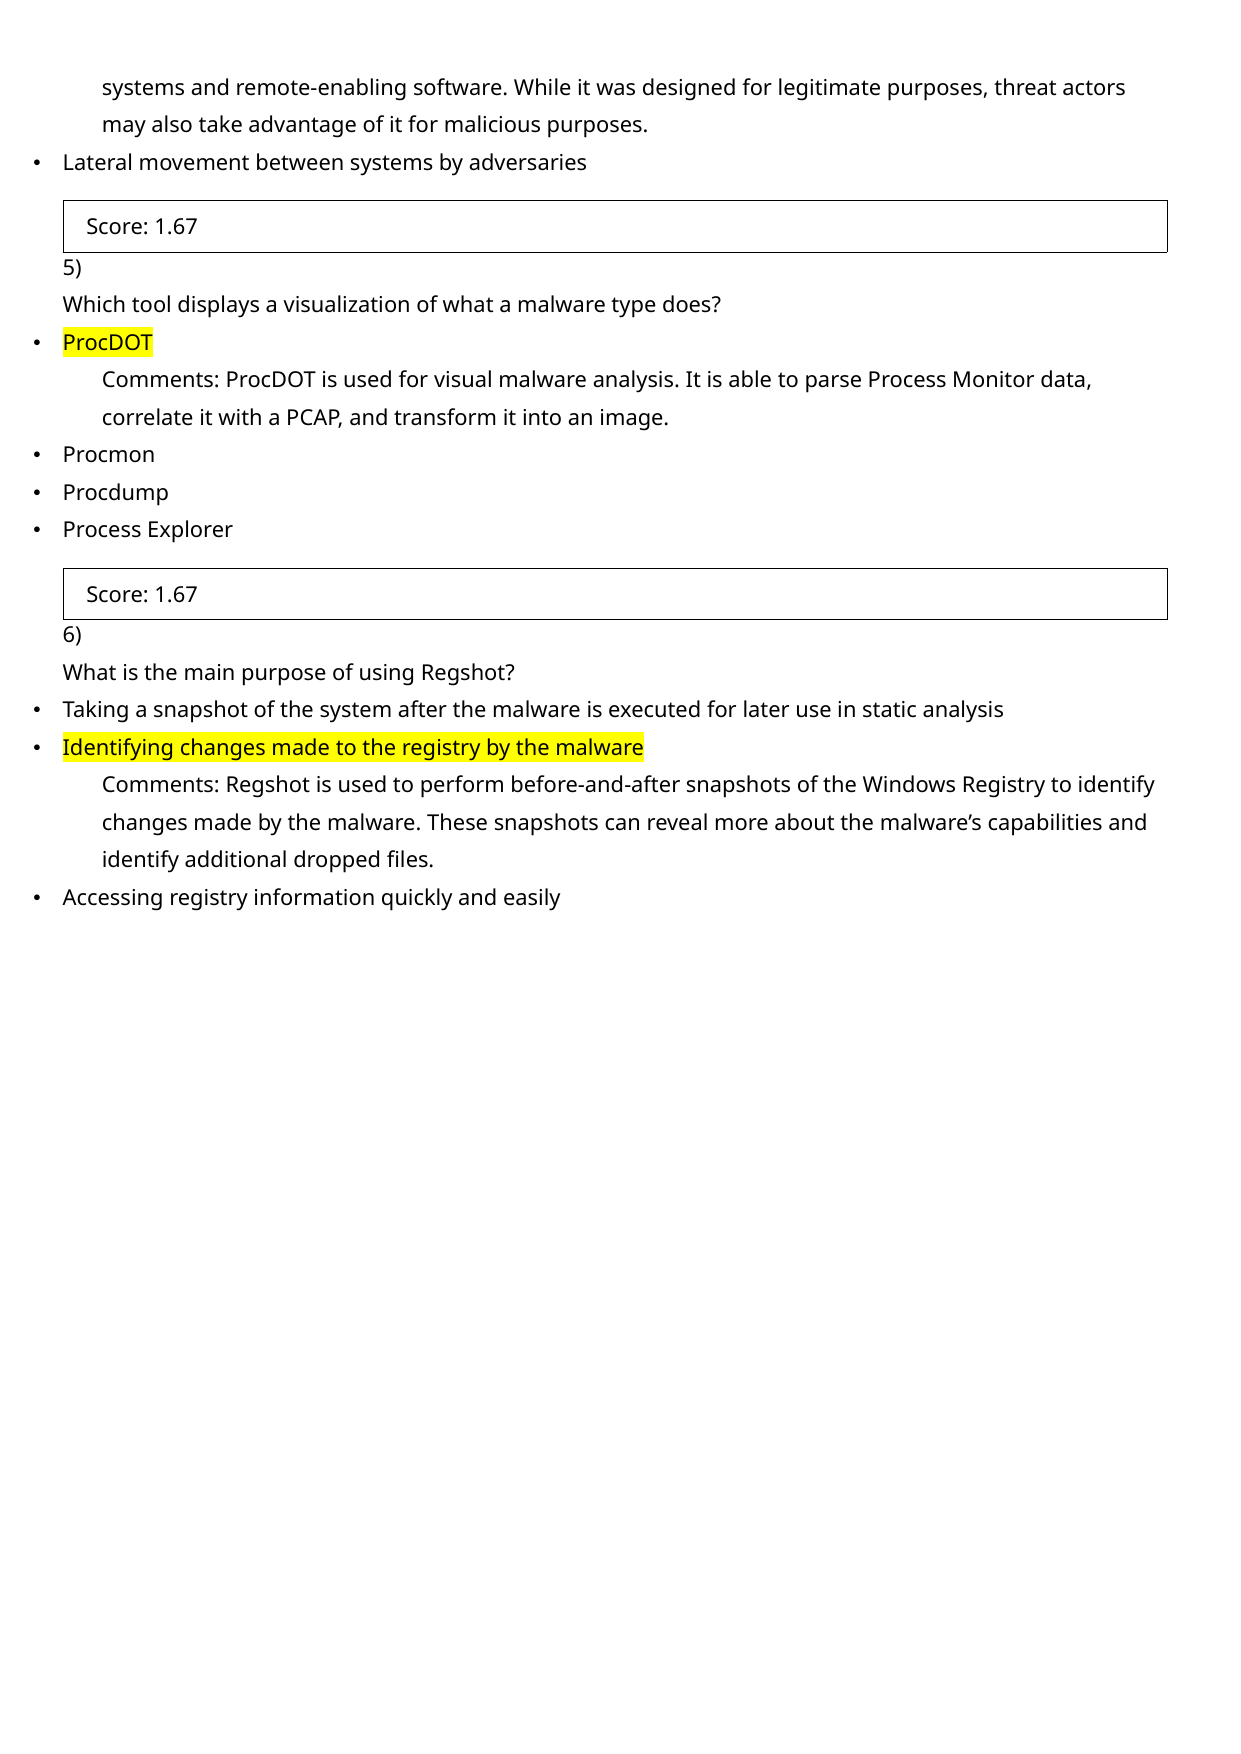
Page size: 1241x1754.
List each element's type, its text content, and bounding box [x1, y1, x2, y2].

list systems and remote-enabling software. While it was designed for legitimate purposes, threat actors may also take advantage of it for malicious purposes. [102, 64, 1167, 139]
text 6) [62, 619, 1159, 649]
list Comments: ProcDOT is used for visual malware analysis. It is able to parse Process Monitor data, correlate it with a PCAP, and transform it into an image. [102, 357, 1167, 432]
list Taking a snapshot of the system after the malware is executed for later use in static analysis [62, 687, 1167, 724]
text Score: 1.67 [64, 201, 1167, 252]
list Process Explorer [62, 507, 1167, 544]
list Procdump [62, 469, 1167, 507]
list ProcDOT [62, 319, 1167, 357]
list Comments: Regshot is used to perform before-and-after snapshots of the Windows Registry to identify changes made by the malware. These snapshots can reveal more about the malware’s capabilities and identify additional dropped files. [102, 762, 1167, 874]
list Identifying changes made to the registry by the malware [62, 724, 1167, 762]
text 5) [62, 252, 1159, 282]
text Which tool displays a visualization of what a malware type does? [62, 282, 1167, 319]
list Lateral movement between systems by adversaries [62, 139, 1167, 177]
list Procmon [62, 432, 1167, 469]
text What is the main purpose of using Regshot? [62, 649, 1167, 687]
text Score: 1.67 [64, 569, 1167, 619]
list Accessing registry information quickly and easily [62, 874, 1167, 912]
